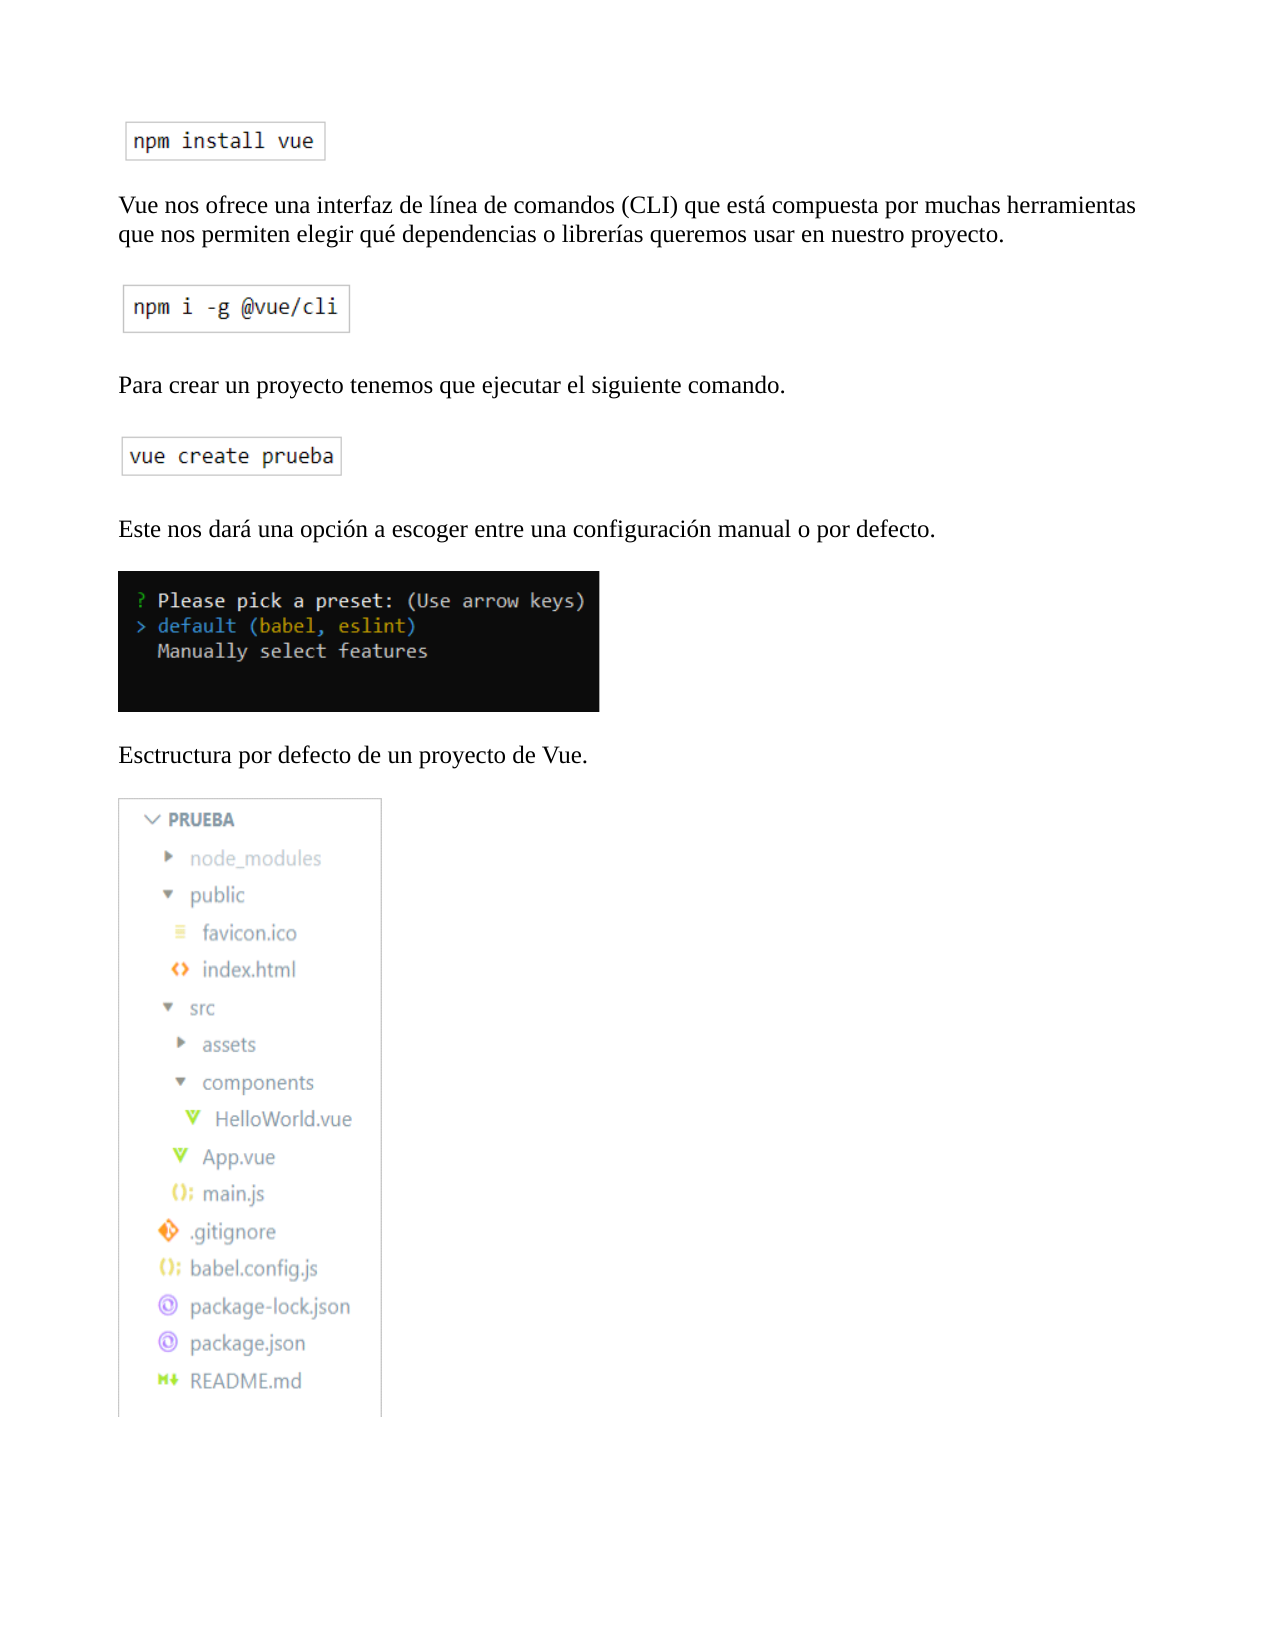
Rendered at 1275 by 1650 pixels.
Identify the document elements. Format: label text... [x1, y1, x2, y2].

text Para crear un proyecto tenemos que ejecutar el siguiente comando. [118, 371, 1157, 399]
text Vue nos ofrece una interfaz de línea de comandos (CLI) que está compuesta por muchas herramientas que nos permiten elegir qué dependencias o librerías queremos usar en nuestro proyecto. [118, 191, 1157, 248]
text Esctructura por defecto de un proyecto de Vue. [118, 741, 1157, 769]
text Este nos dará una opción a escoger entre una configuración manual o por defecto. [118, 514, 1157, 543]
